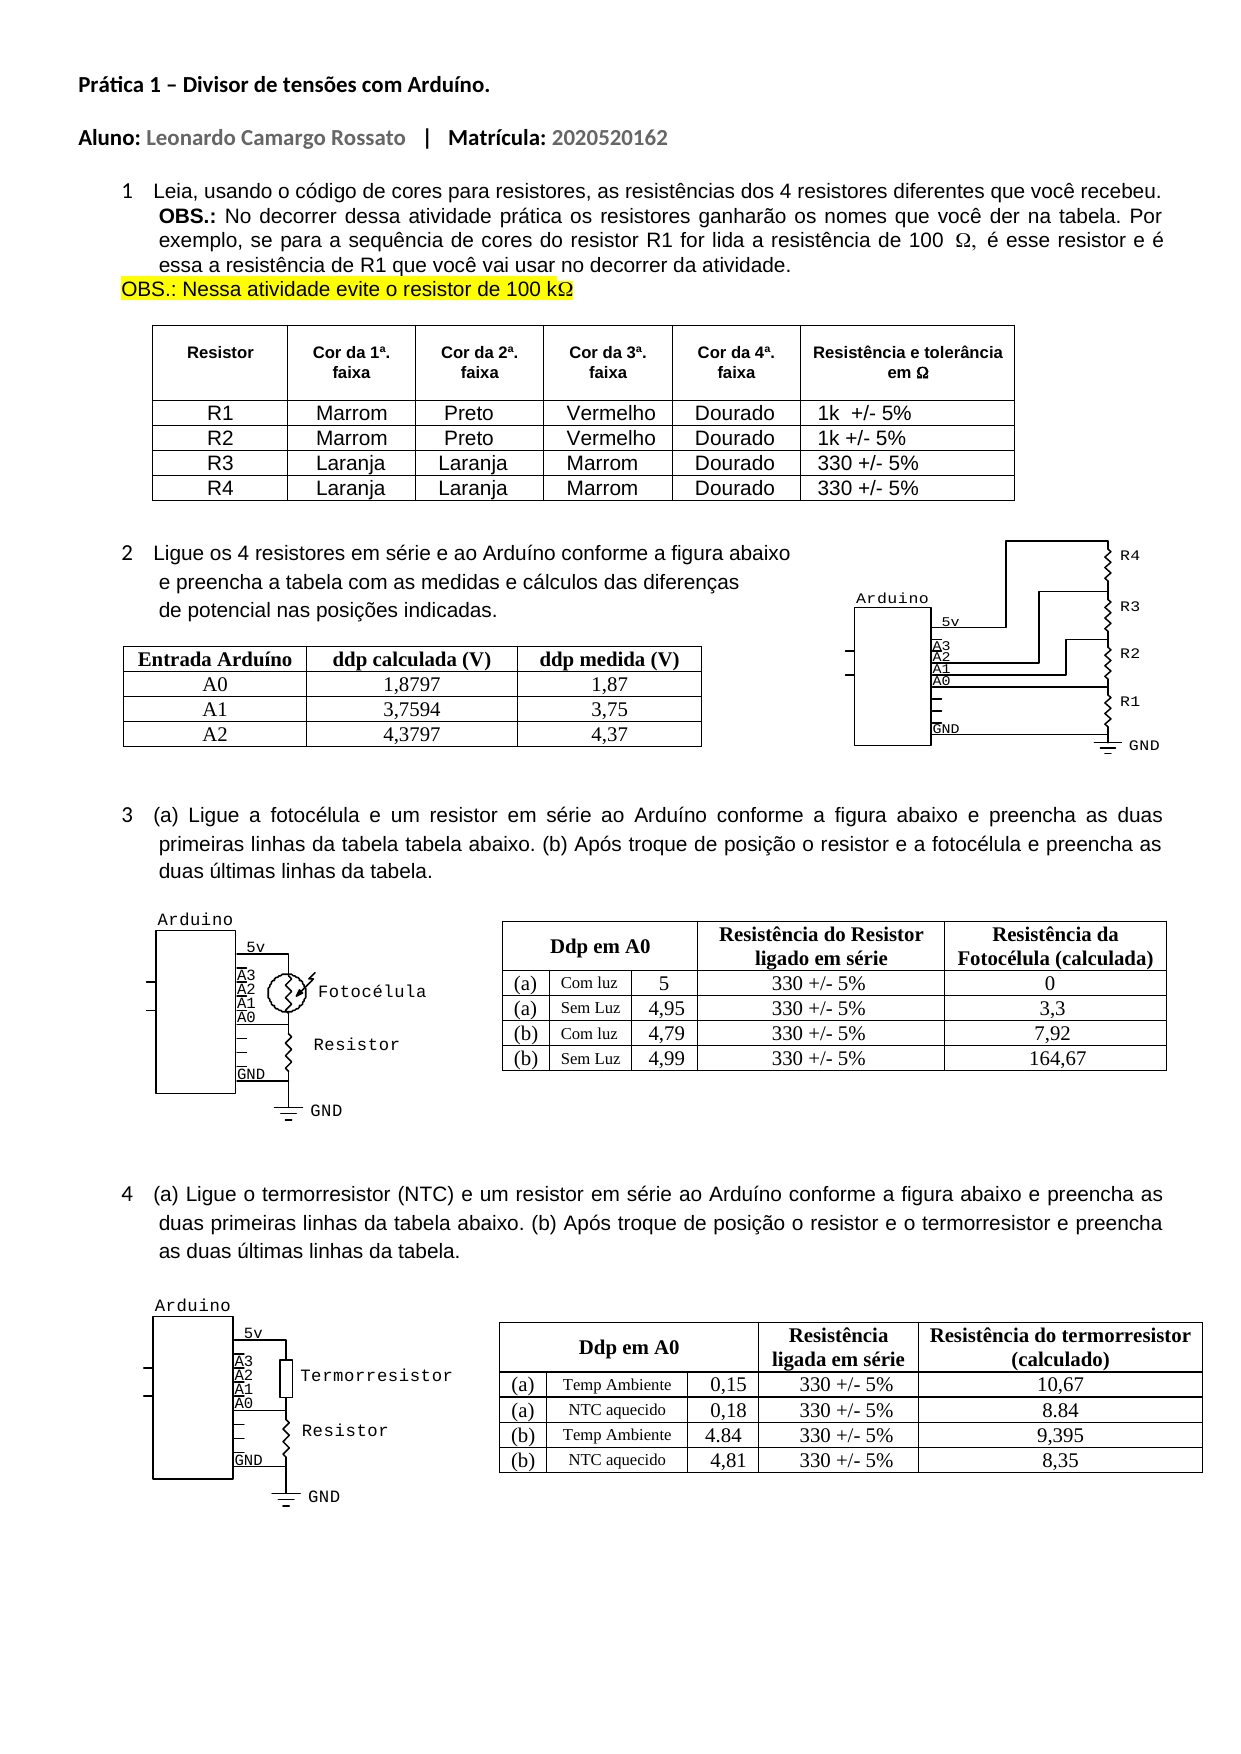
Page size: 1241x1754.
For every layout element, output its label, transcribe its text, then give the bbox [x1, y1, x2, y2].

table_cell 4,99 [632, 1046, 697, 1070]
table_cell 3,7594 [307, 697, 517, 721]
table_cell R3 [153, 451, 287, 474]
table_cell A2 [124, 722, 306, 746]
table_header Resistência do Resistor ligado em série [698, 922, 944, 970]
table_cell 4,81 [688, 1448, 758, 1472]
table_cell 1,87 [518, 672, 701, 696]
table_cell Com luz [550, 971, 631, 995]
table_cell 330 +/- 5% [698, 1046, 944, 1070]
table_cell Com luz [550, 1021, 631, 1045]
table_header Resistência e tolerância em  [801, 326, 1014, 399]
table_cell 164,67 [945, 1046, 1166, 1070]
table_cell (b) [503, 1021, 549, 1045]
table_header Resistor [153, 326, 287, 399]
table_cell Laranja [288, 451, 415, 474]
table_cell Vermelho [544, 426, 672, 449]
list de potencial nas posições indicadas. [121, 597, 1005, 621]
table_cell Sem Luz [550, 1046, 631, 1070]
table_cell (b) [503, 1046, 549, 1070]
table_cell 4,95 [632, 996, 697, 1020]
table_cell NTC aquecido [547, 1448, 687, 1472]
table_cell 330 +/- 5% [759, 1398, 918, 1422]
table_cell Preto [416, 426, 543, 449]
table_header Ddp em A0 [500, 1323, 758, 1371]
table_cell Dourado [673, 476, 800, 499]
table_cell (a) [503, 996, 549, 1020]
table_cell 8.84 [919, 1398, 1202, 1422]
text OBS.: Nessa atividade evite o resistor de 100 k [121, 276, 1164, 300]
table_header Cor da 4ª. faixa [673, 326, 800, 399]
table_header Cor da 3ª. faixa [544, 326, 672, 399]
list Ligue os 4 resistores em série e ao Arduíno conforme a figura abaixo [121, 538, 1164, 566]
table_cell Marrom [544, 451, 672, 474]
table_cell 330 +/- 5% [759, 1423, 918, 1447]
table_cell Vermelho [544, 401, 672, 424]
table_header Resistência da Fotocélula (calculada) [945, 922, 1166, 970]
table_cell 5 [632, 971, 697, 995]
table_cell R1 [153, 401, 287, 424]
list de potencial nas posições indicadas. [1107, 597, 1164, 621]
table_cell Dourado [673, 451, 800, 474]
list de potencial nas posições indicadas. [1040, 597, 1109, 621]
table_cell (a) [500, 1373, 546, 1396]
table_cell Laranja [416, 476, 543, 499]
table_cell 10,67 [919, 1373, 1202, 1396]
table_cell 4,37 [518, 722, 701, 746]
table_cell 7,92 [945, 1021, 1166, 1045]
table_cell 0,18 [688, 1398, 758, 1422]
table_cell A0 [124, 672, 306, 696]
table_cell R2 [153, 426, 287, 449]
table_cell 330 +/- 5% [759, 1448, 918, 1472]
table_cell Temp Ambiente [547, 1423, 687, 1447]
table_header Cor da 2ª. faixa [416, 326, 543, 399]
table_header Ddp em A0 [503, 922, 697, 970]
list (a) Ligue a fotocélula e um resistor em série ao Arduíno conforme a figura abaixo e preencha as duas primeiras linhas da tabela tabela abaixo. (b) Após troque de posição o resistor e a fotocélula e preencha as duas últimas linhas da tabela. [121, 800, 1164, 883]
table_cell 330 +/- 5% [698, 996, 944, 1020]
table_cell A1 [124, 697, 306, 721]
table_cell 0 [945, 971, 1166, 995]
table_cell Dourado [673, 426, 800, 449]
table_cell 1,8797 [307, 672, 517, 696]
table_cell R4 [153, 476, 287, 499]
table_cell (b) [500, 1448, 546, 1472]
table_cell 1k +/- 5% [801, 401, 1014, 424]
text Prática 1 – Divisor de tensões com Arduíno. [78, 70, 1164, 98]
table_header ddp calculada (V) [307, 647, 517, 671]
list (a) Ligue o termorresistor (NTC) e um resistor em série ao Arduíno conforme a figura abaixo e preencha as duas primeiras linhas da tabela abaixo. (b) Após troque de posição o resistor e o termorresistor e preencha as duas últimas linhas da tabela. [121, 1179, 1164, 1262]
table_cell 8,35 [919, 1448, 1202, 1472]
table_cell 3,3 [945, 996, 1166, 1020]
table_cell 330 +/- 5% [801, 451, 1014, 474]
table_cell Marrom [288, 426, 415, 449]
table_cell 330 +/- 5% [801, 476, 1014, 499]
list [1107, 570, 1164, 594]
table_cell 3,75 [518, 697, 701, 721]
table_header Cor da 1ª. faixa [288, 326, 415, 399]
table_cell Laranja [416, 451, 543, 474]
table_cell Marrom [544, 476, 672, 499]
table_cell 9,395 [919, 1423, 1202, 1447]
table_cell (a) [503, 971, 549, 995]
table_cell Dourado [673, 401, 800, 424]
text Aluno: Leonardo Camargo Rossato | Matrícula: 2020520162 [78, 123, 1164, 151]
table_header ddp medida (V) [518, 647, 701, 671]
table_cell Sem Luz [550, 996, 631, 1020]
table_header Resistência ligada em série [759, 1323, 918, 1371]
table_cell 4,3797 [307, 722, 517, 746]
table_cell 0,15 [688, 1373, 758, 1396]
table_cell Temp Ambiente [547, 1373, 687, 1396]
list e preencha a tabela com as medidas e cálculos das diferenças [121, 570, 1005, 594]
list de potencial nas posições indicadas. [1007, 597, 1038, 621]
table_header Entrada Arduíno [124, 647, 306, 671]
table_cell NTC aquecido [547, 1398, 687, 1422]
table_cell (a) [500, 1398, 546, 1422]
table_cell 330 +/- 5% [698, 1021, 944, 1045]
list Leia, usando o código de cores para resistores, as resistências dos 4 resistores diferentes que você recebeu. OBS.: No decorrer dessa atividade prática os resistores ganharão os nomes que você der na tabela. Por exemplo, se para a sequência de cores do resistor R1 for lida a resistência de 100é esse resistor e é essa a resistência de R1 que você vai usar no decorrer da atividade. [121, 176, 1164, 276]
table_cell Marrom [288, 401, 415, 424]
table_header Resistência do termorresistor (calculado) [919, 1323, 1202, 1371]
table_cell 330 +/- 5% [698, 971, 944, 995]
table_cell 4,79 [632, 1021, 697, 1045]
table_cell Laranja [288, 476, 415, 499]
table_cell 1k +/- 5% [801, 426, 1014, 449]
table_cell 4,84 [688, 1423, 758, 1447]
table_cell Preto [416, 401, 543, 424]
table_cell 330 +/- 5% [759, 1373, 918, 1396]
list [1007, 570, 1108, 594]
table_cell (b) [500, 1423, 546, 1447]
